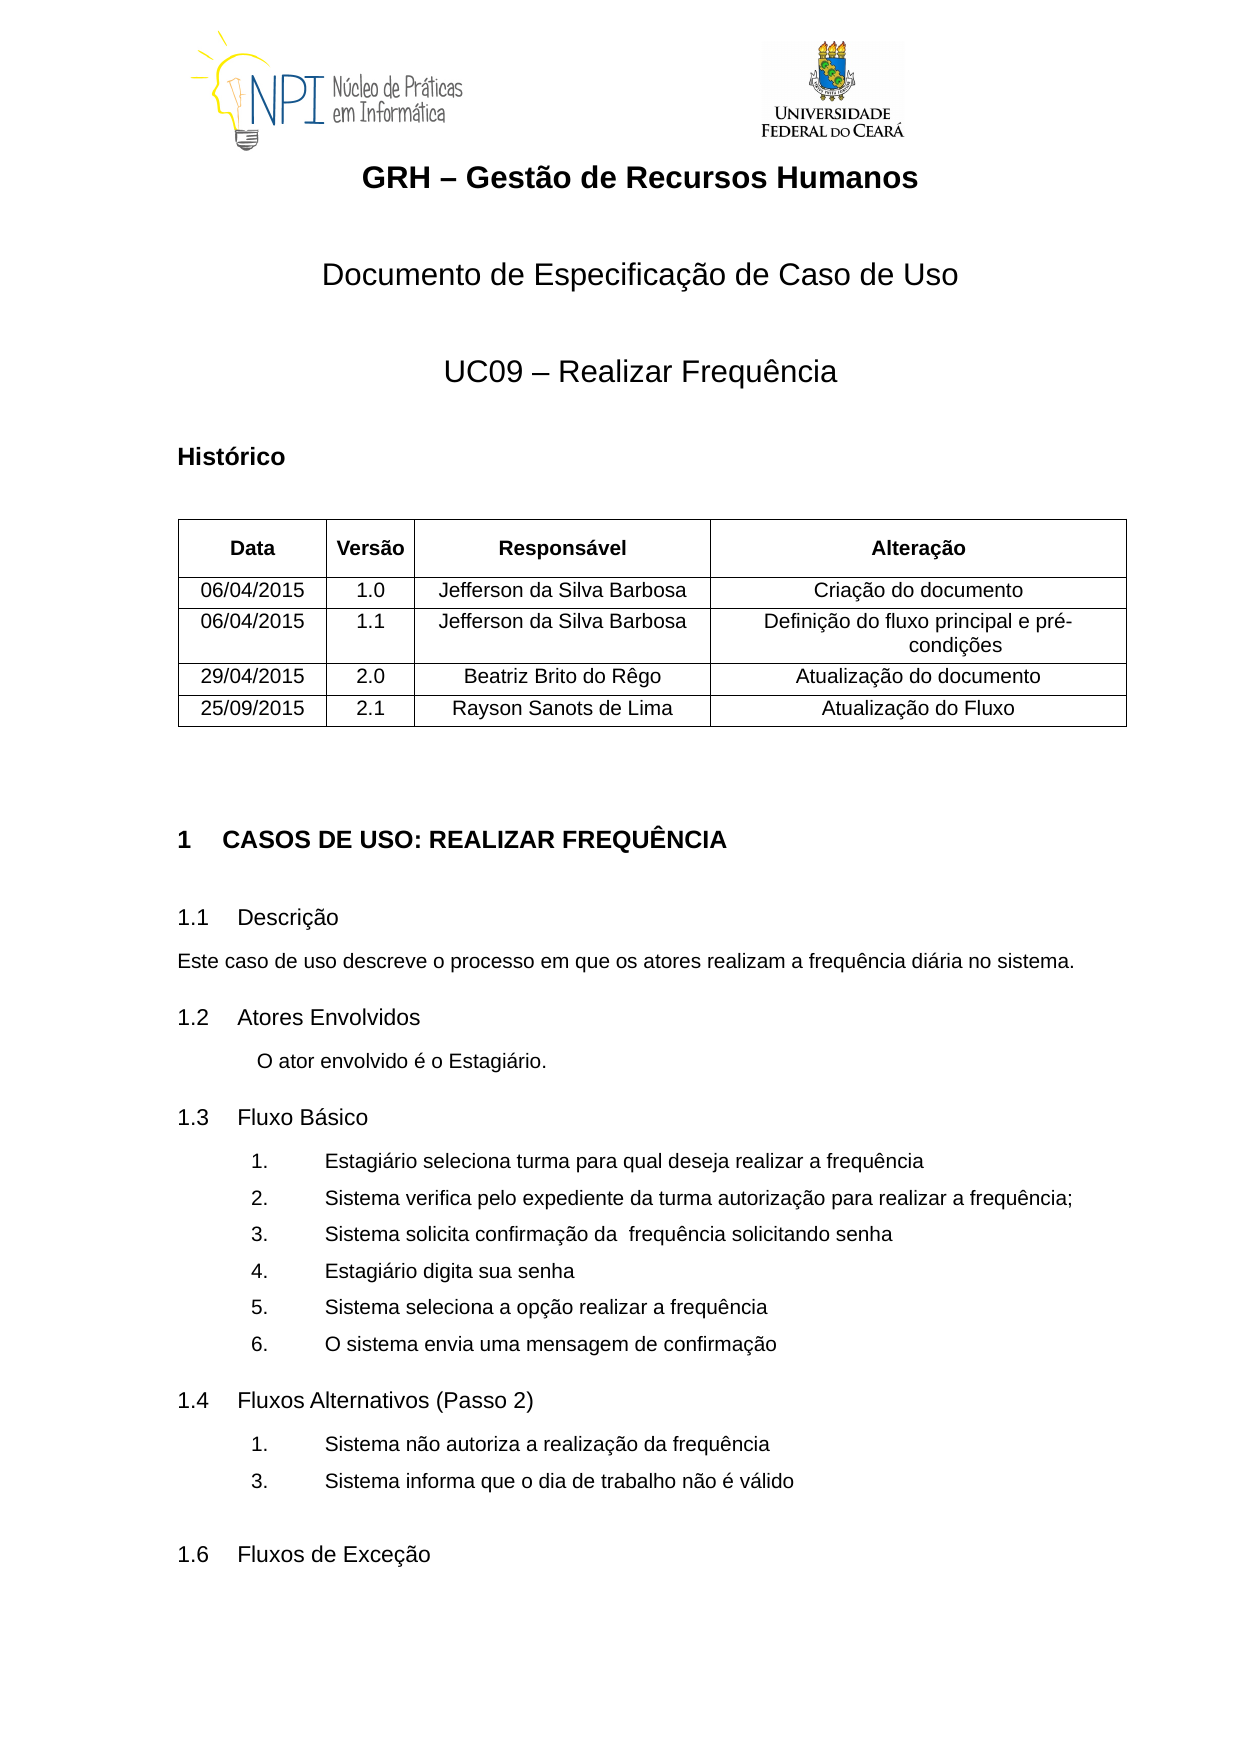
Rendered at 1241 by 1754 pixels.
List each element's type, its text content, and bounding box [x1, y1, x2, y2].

table_cell Atualização do Fluxo [711, 696, 1126, 726]
subtitle Fluxo Básico [177, 1104, 1104, 1131]
subtitle CASOS DE USO: Realizar Frequência [177, 825, 1104, 854]
table_cell Criação do documento [711, 578, 1126, 608]
table_header Responsável [415, 520, 710, 577]
text 1.6 Fluxos de Exceção [177, 1541, 1104, 1568]
table_cell 06/04/2015 [179, 578, 326, 608]
text Histórico [177, 442, 1104, 471]
table_cell 2.1 [327, 696, 414, 726]
table_header Versão [327, 520, 414, 577]
text O ator envolvido é o Estagiário. [177, 1049, 1104, 1073]
subtitle Fluxos Alternativos (Passo 2) [177, 1387, 1104, 1413]
table_cell 1.0 [327, 578, 414, 608]
table_header Alteração [711, 520, 1126, 577]
text 5. Sistema seleciona a opção realizar a frequência [177, 1295, 1104, 1319]
text 3. Sistema solicita confirmação da frequência solicitando senha [177, 1222, 1104, 1246]
picture [181, 22, 472, 159]
text UC09 – Realizar Frequência [177, 353, 1104, 388]
text 4. Estagiário digita sua senha [177, 1259, 1104, 1283]
subtitle Descrição [177, 904, 1104, 930]
text 6. O sistema envia uma mensagem de confirmação [177, 1332, 1104, 1356]
table_cell 2.0 [327, 664, 414, 694]
picture [761, 41, 905, 139]
table_cell Beatriz Brito do Rêgo [415, 664, 710, 694]
text 1. Sistema não autoriza a realização da frequência [177, 1432, 1104, 1456]
text Documento de Especificação de Caso de Uso [177, 256, 1104, 292]
subtitle Atores Envolvidos [177, 1004, 1104, 1030]
table_cell 25/09/2015 [179, 696, 326, 726]
table_cell 29/04/2015 [179, 664, 326, 694]
table_cell Rayson Sanots de Lima [415, 696, 710, 726]
table_cell Jefferson da Silva Barbosa [415, 578, 710, 608]
table_cell Definição do fluxo principal e pré-condições [711, 609, 1126, 663]
text 3. Sistema informa que o dia de trabalho não é válido [177, 1468, 1104, 1492]
table_cell Jefferson da Silva Barbosa [415, 609, 710, 663]
table_cell 1.1 [327, 609, 414, 663]
table_header Data [179, 520, 326, 577]
table_cell 06/04/2015 [179, 609, 326, 663]
table_cell Atualização do documento [711, 664, 1126, 694]
text 1. Estagiário seleciona turma para qual deseja realizar a frequência [177, 1149, 1104, 1173]
text 2. Sistema verifica pelo expediente da turma autorização para realizar a frequência; [177, 1186, 1104, 1210]
text Este caso de uso descreve o processo em que os atores realizam a frequência diária no sistema. [177, 949, 1103, 973]
text GRH – Gestão de Recursos Humanos [177, 125, 1104, 195]
